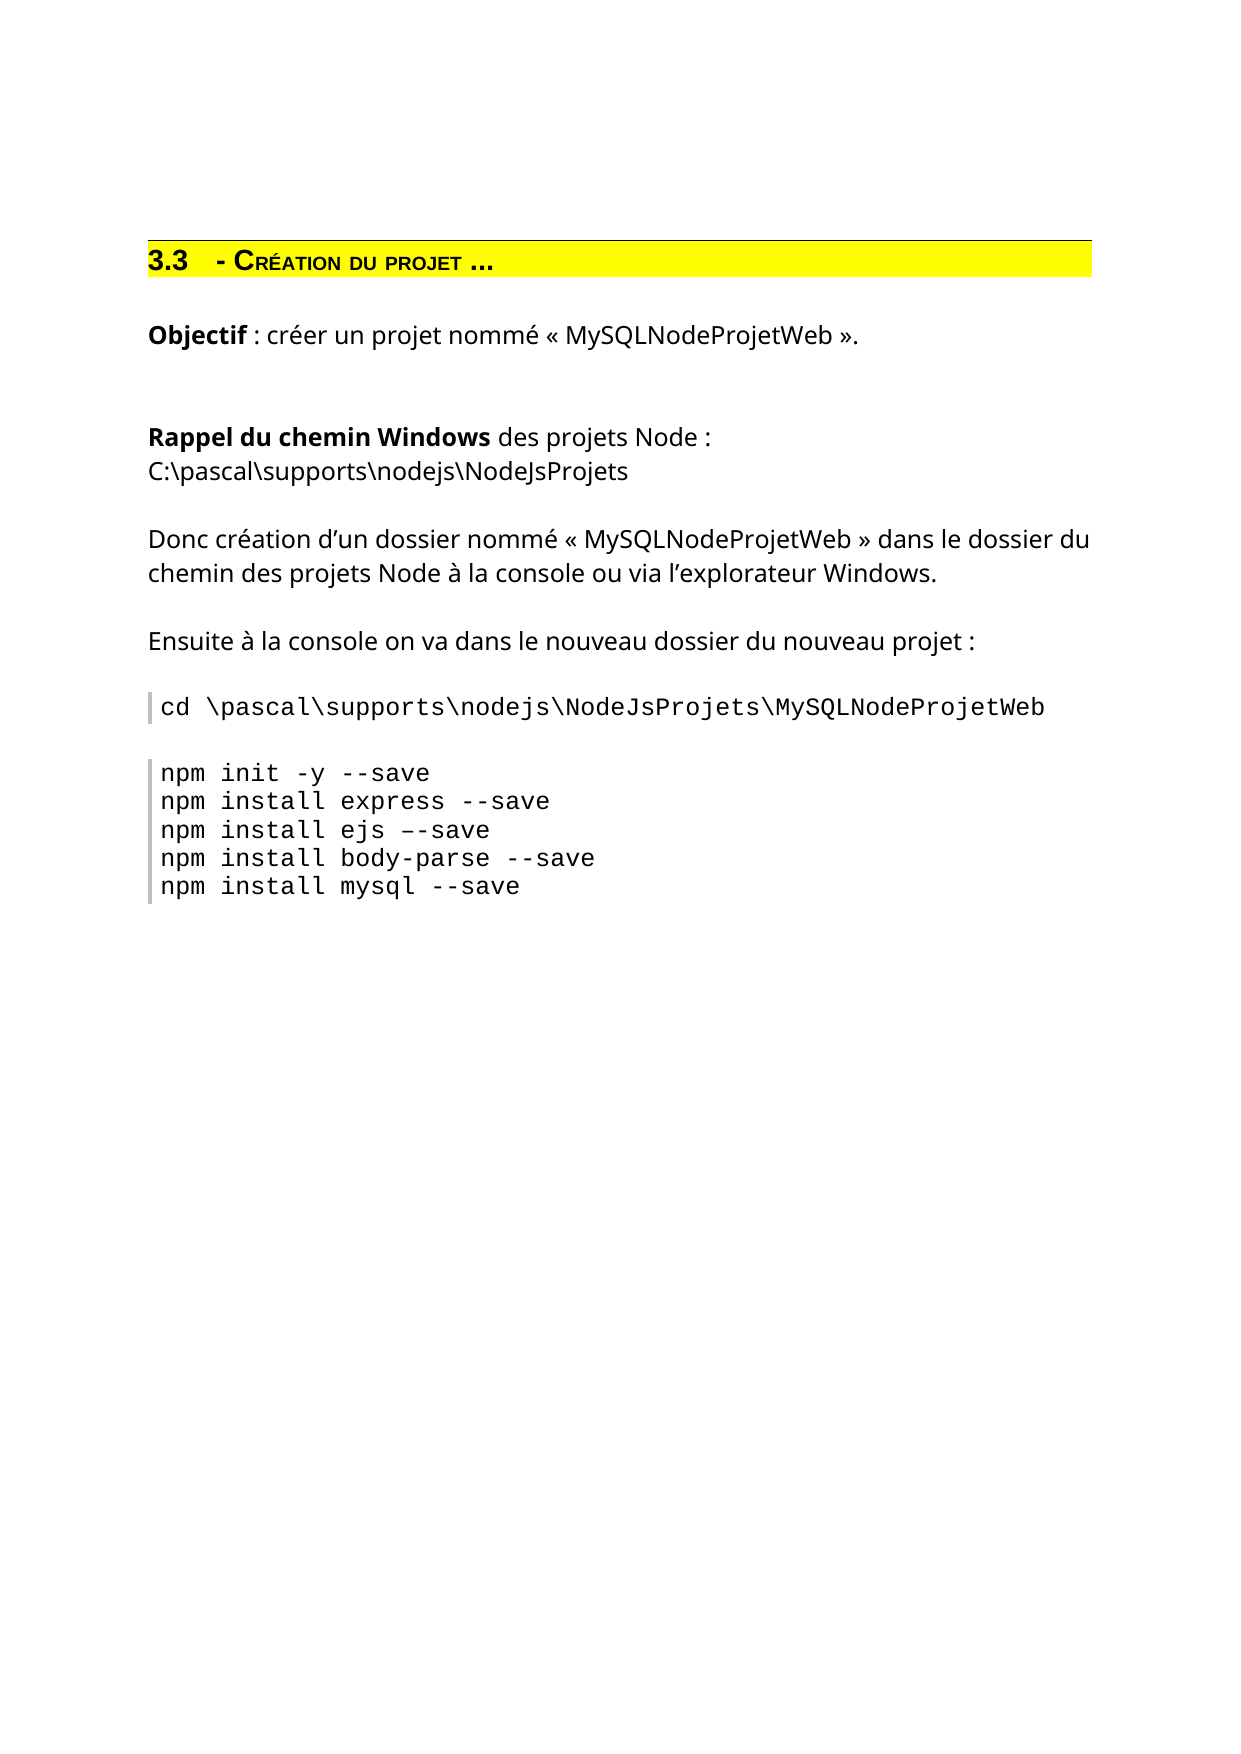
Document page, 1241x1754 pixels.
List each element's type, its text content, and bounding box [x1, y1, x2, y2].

text C:\pascal\supports\nodejs\NodeJsProjets [148, 453, 1092, 488]
text npm install body-parse --save [152, 846, 1092, 874]
text Ensuite à la console on va dans le nouveau dossier du nouveau projet : [148, 624, 1092, 658]
text npm install express --save [152, 789, 1092, 817]
text npm init -y --save [148, 758, 1092, 789]
text npm install mysql --save [152, 874, 1092, 904]
text npm install ejs –-save [152, 817, 1092, 846]
subtitle - Création du projet ... [148, 241, 1092, 277]
text Rappel du chemin Windows des projets Node : [148, 419, 1092, 453]
text Donc création d’un dossier nommé « MySQLNodeProjetWeb » dans le dossier du chemin des projets Node à la console ou via l’explorateur Windows. [148, 522, 1092, 590]
text Objectif : créer un projet nommé « MySQLNodeProjetWeb ». [148, 317, 1092, 351]
text cd \pascal\supports\nodejs\NodeJsProjets\MySQLNodeProjetWeb [152, 692, 1092, 724]
